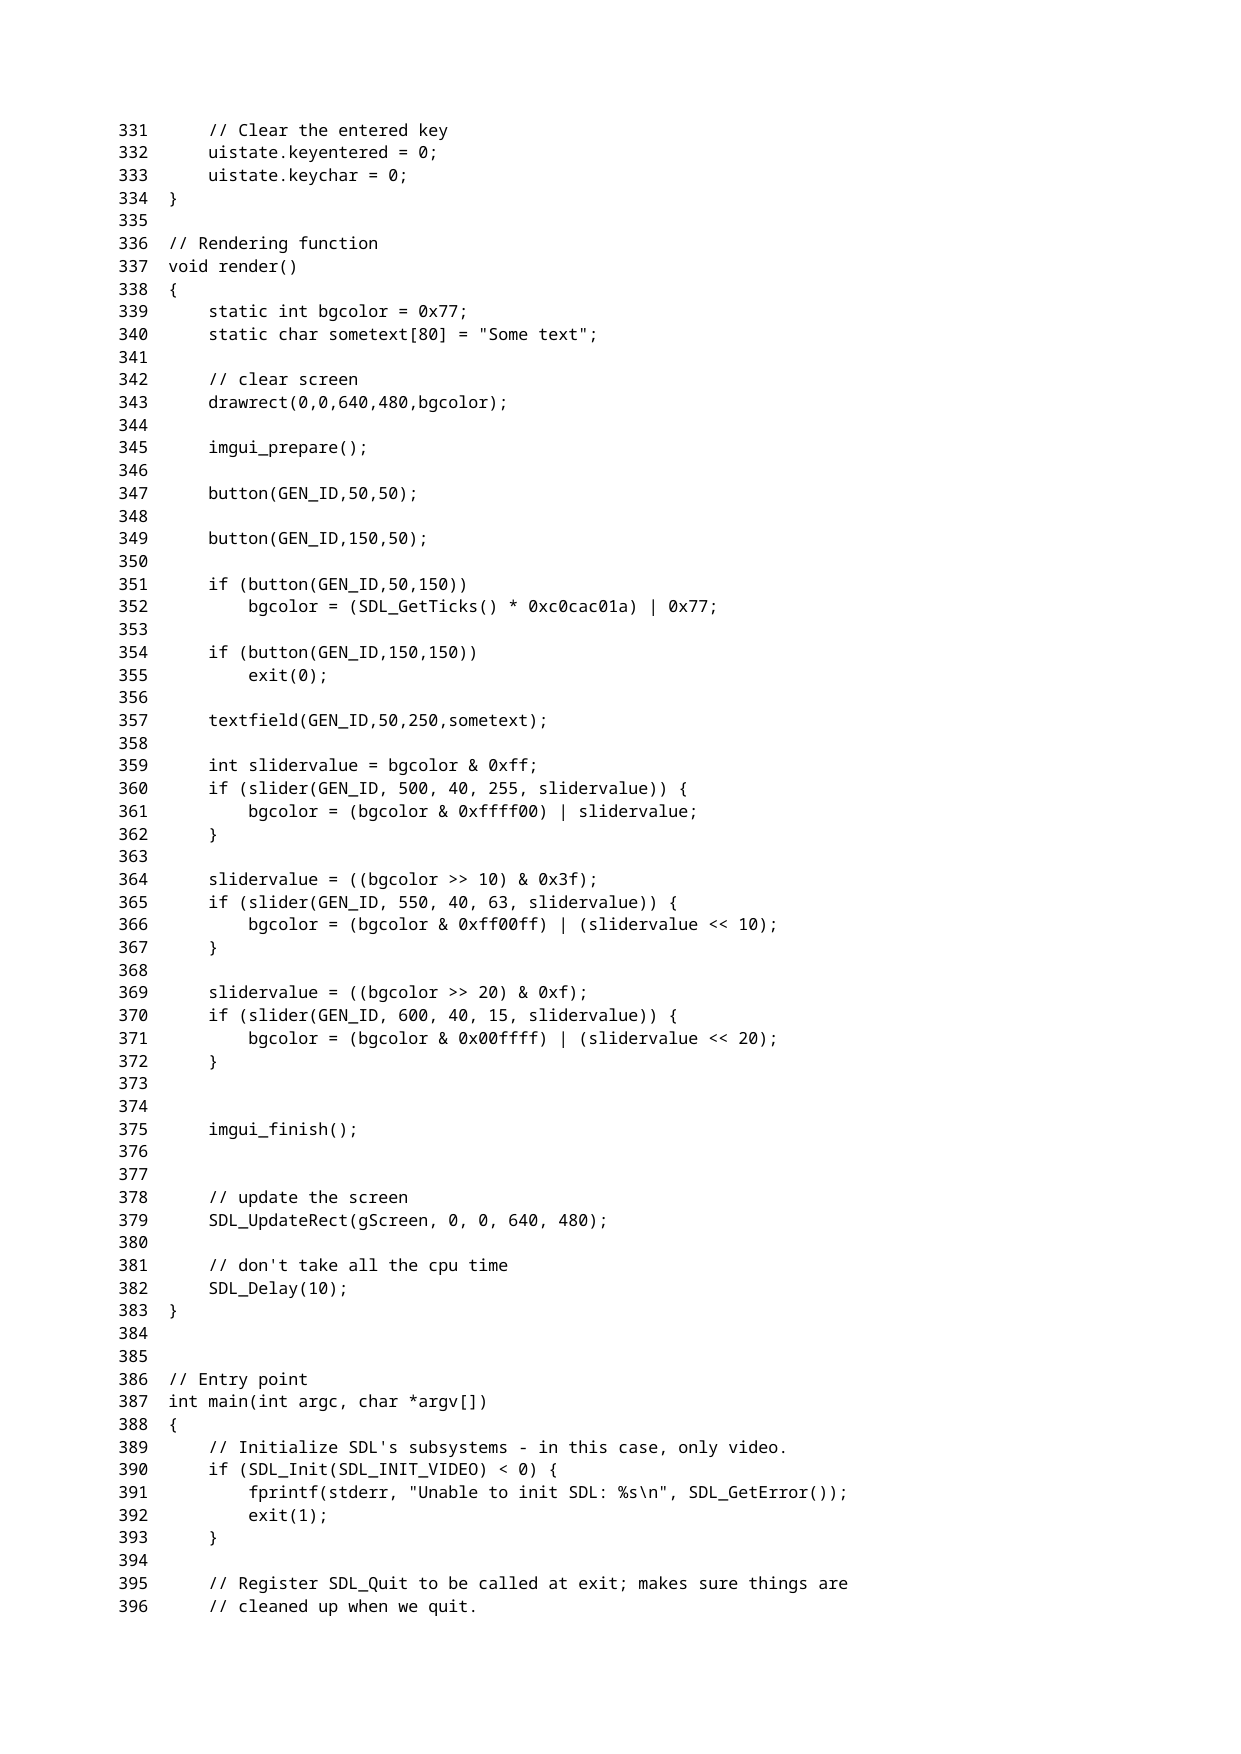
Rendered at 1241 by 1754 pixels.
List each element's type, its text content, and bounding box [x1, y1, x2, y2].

subtitle 354 if (button(GEN_ID,150,150)) [118, 640, 1122, 663]
subtitle 351 if (button(GEN_ID,50,150)) [118, 572, 1122, 595]
subtitle 381 // don't take all the cpu time [118, 1253, 1122, 1276]
subtitle 367 } [118, 936, 1122, 958]
subtitle 366 bgcolor = (bgcolor & 0xff00ff) | (slidervalue << 10); [118, 913, 1122, 936]
subtitle 356 [118, 686, 1122, 708]
subtitle 359 int slidervalue = bgcolor & 0xff; [118, 754, 1122, 777]
subtitle 341 [118, 345, 1122, 368]
subtitle 331 // Clear the entered key [118, 118, 1122, 141]
subtitle 369 slidervalue = ((bgcolor >> 20) & 0xf); [118, 981, 1122, 1004]
subtitle 333 uistate.keychar = 0; [118, 163, 1122, 186]
subtitle 347 button(GEN_ID,50,50); [118, 481, 1122, 504]
subtitle 392 exit(1); [118, 1503, 1122, 1526]
subtitle 349 button(GEN_ID,150,50); [118, 527, 1122, 549]
subtitle 335 [118, 209, 1122, 232]
subtitle 353 [118, 618, 1122, 640]
subtitle 343 drawrect(0,0,640,480,bgcolor); [118, 391, 1122, 413]
subtitle 332 uistate.keyentered = 0; [118, 141, 1122, 163]
subtitle 380 [118, 1231, 1122, 1253]
subtitle 375 imgui_finish(); [118, 1117, 1122, 1140]
subtitle 391 fprintf(stderr, "Unable to init SDL: %s\n", SDL_GetError()); [118, 1481, 1122, 1503]
subtitle 350 [118, 549, 1122, 572]
subtitle 388 { [118, 1412, 1122, 1435]
subtitle 371 bgcolor = (bgcolor & 0x00ffff) | (slidervalue << 20); [118, 1026, 1122, 1049]
subtitle 394 [118, 1549, 1122, 1571]
subtitle 344 [118, 413, 1122, 436]
subtitle 365 if (slider(GEN_ID, 550, 40, 63, slidervalue)) { [118, 890, 1122, 913]
subtitle 358 [118, 731, 1122, 754]
subtitle 339 static int bgcolor = 0x77; [118, 300, 1122, 322]
subtitle 336 // Rendering function [118, 232, 1122, 254]
subtitle 389 // Initialize SDL's subsystems - in this case, only video. [118, 1435, 1122, 1458]
subtitle 334 } [118, 186, 1122, 209]
subtitle 387 int main(int argc, char *argv[]) [118, 1390, 1122, 1412]
subtitle 390 if (SDL_Init(SDL_INIT_VIDEO) < 0) { [118, 1458, 1122, 1481]
subtitle 340 static char sometext[80] = "Some text"; [118, 322, 1122, 345]
subtitle 372 } [118, 1049, 1122, 1072]
subtitle 374 [118, 1094, 1122, 1117]
subtitle 342 // clear screen [118, 368, 1122, 391]
subtitle 345 imgui_prepare(); [118, 436, 1122, 459]
subtitle 393 } [118, 1526, 1122, 1549]
subtitle 376 [118, 1140, 1122, 1163]
subtitle 395 // Register SDL_Quit to be called at exit; makes sure things are [118, 1571, 1122, 1594]
subtitle 378 // update the screen [118, 1185, 1122, 1208]
subtitle 363 [118, 845, 1122, 867]
subtitle 384 [118, 1322, 1122, 1344]
subtitle 348 [118, 504, 1122, 527]
subtitle 373 [118, 1072, 1122, 1094]
subtitle 370 if (slider(GEN_ID, 600, 40, 15, slidervalue)) { [118, 1004, 1122, 1026]
subtitle 361 bgcolor = (bgcolor & 0xffff00) | slidervalue; [118, 799, 1122, 822]
subtitle 352 bgcolor = (SDL_GetTicks() * 0xc0cac01a) | 0x77; [118, 595, 1122, 618]
subtitle 346 [118, 459, 1122, 481]
subtitle 396 // cleaned up when we quit. [118, 1594, 1122, 1617]
subtitle 364 slidervalue = ((bgcolor >> 10) & 0x3f); [118, 867, 1122, 890]
subtitle 357 textfield(GEN_ID,50,250,sometext); [118, 708, 1122, 731]
subtitle 355 exit(0); [118, 663, 1122, 686]
subtitle 338 { [118, 277, 1122, 300]
subtitle 377 [118, 1163, 1122, 1185]
subtitle 362 } [118, 822, 1122, 845]
subtitle 368 [118, 958, 1122, 981]
subtitle 385 [118, 1344, 1122, 1367]
subtitle 379 SDL_UpdateRect(gScreen, 0, 0, 640, 480); [118, 1208, 1122, 1231]
subtitle 382 SDL_Delay(10); [118, 1276, 1122, 1299]
subtitle 337 void render() [118, 254, 1122, 277]
subtitle 386 // Entry point [118, 1367, 1122, 1390]
subtitle 383 } [118, 1299, 1122, 1322]
subtitle 360 if (slider(GEN_ID, 500, 40, 255, slidervalue)) { [118, 777, 1122, 799]
